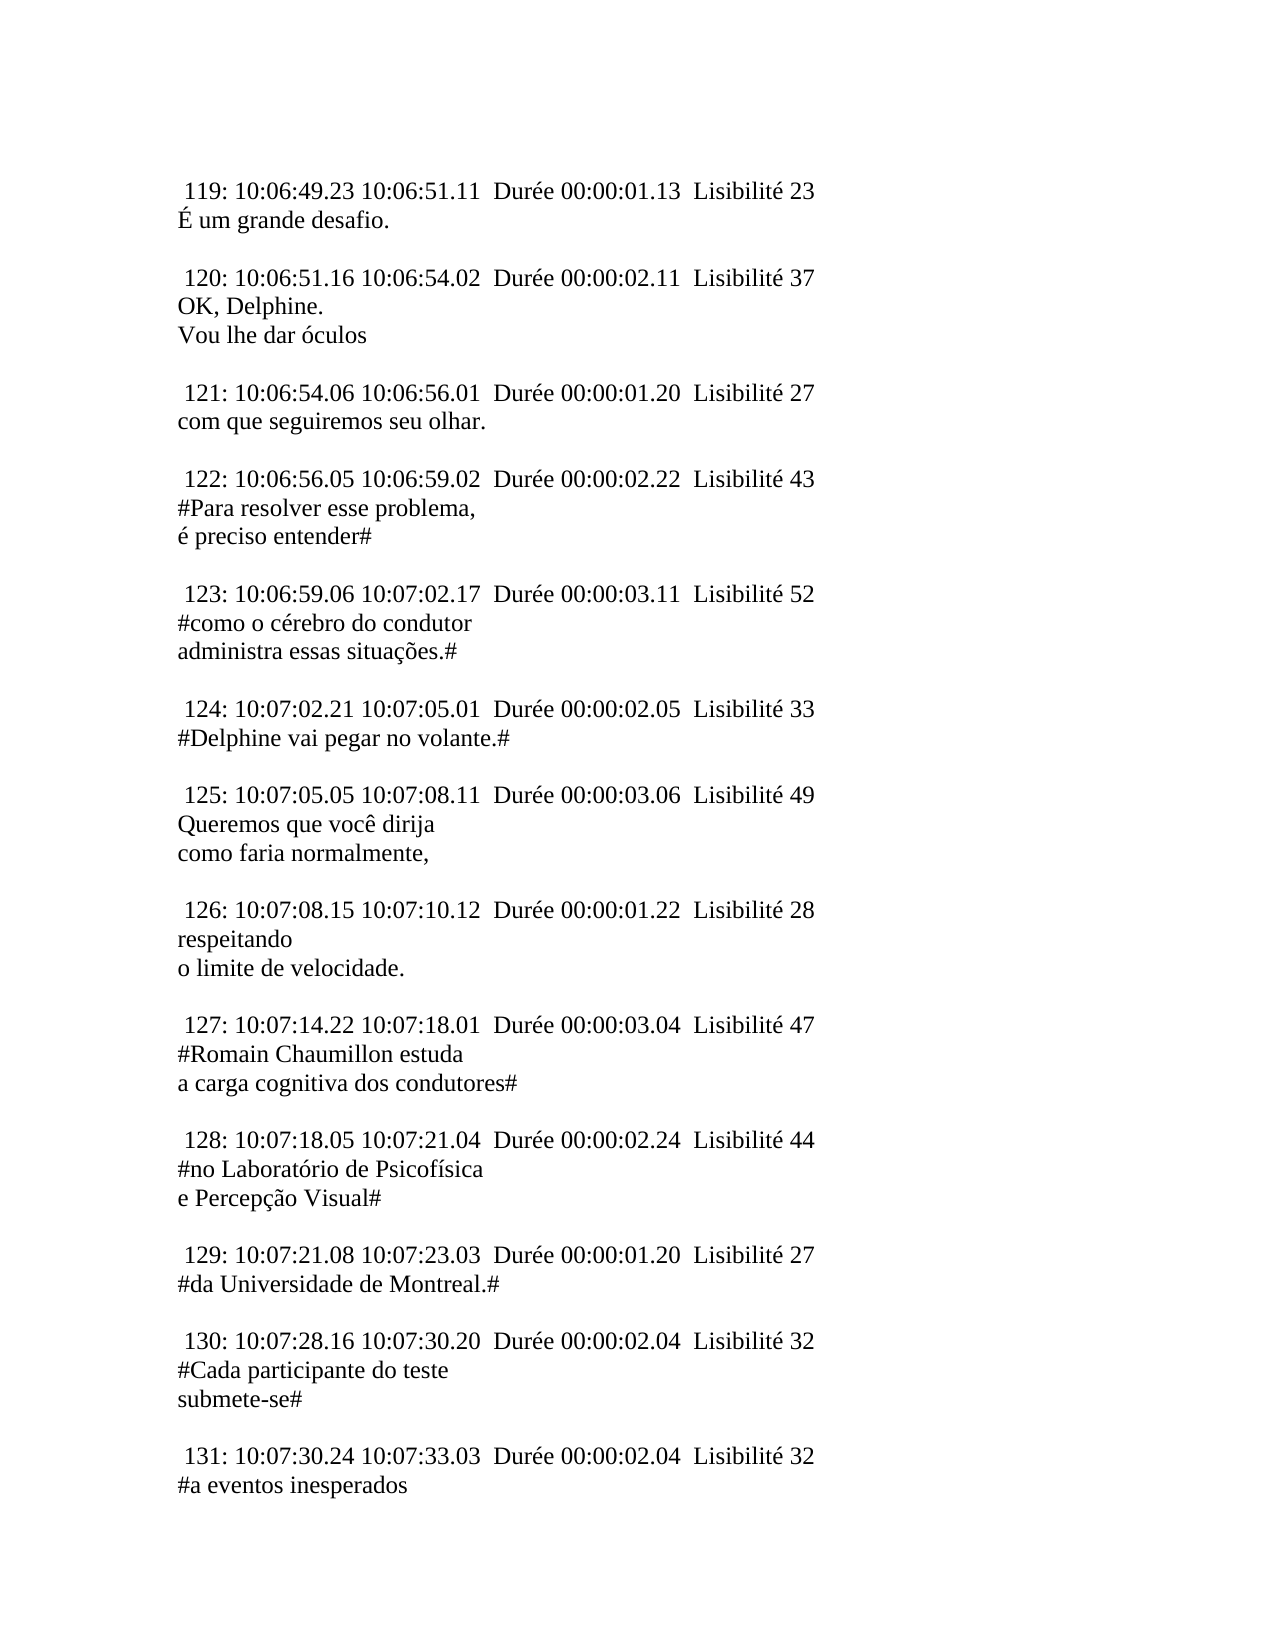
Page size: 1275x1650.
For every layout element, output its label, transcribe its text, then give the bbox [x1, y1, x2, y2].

text #Romain Chaumillon estuda [177, 1039, 1098, 1068]
text administra essas situações.# [177, 636, 1098, 665]
text #da Universidade de Montreal.# [177, 1269, 1098, 1298]
text 123: 10:06:59.06 10:07:02.17 Durée 00:00:03.11 Lisibilité 52 [177, 579, 1098, 608]
text 121: 10:06:54.06 10:06:56.01 Durée 00:00:01.20 Lisibilité 27 [177, 378, 1098, 406]
text #Cada participante do teste [177, 1355, 1098, 1384]
text #a eventos inesperados [177, 1470, 1098, 1499]
text 119: 10:06:49.23 10:06:51.11 Durée 00:00:01.13 Lisibilité 23 [177, 176, 1098, 205]
text Vou lhe dar óculos [177, 320, 1098, 349]
text a carga cognitiva dos condutores# [177, 1068, 1098, 1096]
text 130: 10:07:28.16 10:07:30.20 Durée 00:00:02.04 Lisibilité 32 [177, 1326, 1098, 1355]
text o limite de velocidade. [177, 953, 1098, 981]
text respeitando [177, 924, 1098, 953]
text e Percepção Visual# [177, 1183, 1098, 1211]
text é preciso entender# [177, 521, 1098, 550]
text #Para resolver esse problema, [177, 493, 1098, 521]
text 122: 10:06:56.05 10:06:59.02 Durée 00:00:02.22 Lisibilité 43 [177, 464, 1098, 493]
text submete-se# [177, 1384, 1098, 1413]
text #Delphine vai pegar no volante.# [177, 723, 1098, 751]
text 127: 10:07:14.22 10:07:18.01 Durée 00:00:03.04 Lisibilité 47 [177, 1010, 1098, 1039]
text 125: 10:07:05.05 10:07:08.11 Durée 00:00:03.06 Lisibilité 49 [177, 780, 1098, 809]
text 124: 10:07:02.21 10:07:05.01 Durée 00:00:02.05 Lisibilité 33 [177, 694, 1098, 723]
text com que seguiremos seu olhar. [177, 406, 1098, 435]
text 128: 10:07:18.05 10:07:21.04 Durée 00:00:02.24 Lisibilité 44 [177, 1125, 1098, 1154]
text #como o cérebro do condutor [177, 608, 1098, 636]
text Queremos que você dirija [177, 809, 1098, 838]
text #no Laboratório de Psicofísica [177, 1154, 1098, 1183]
text 129: 10:07:21.08 10:07:23.03 Durée 00:00:01.20 Lisibilité 27 [177, 1240, 1098, 1269]
text 120: 10:06:51.16 10:06:54.02 Durée 00:00:02.11 Lisibilité 37 [177, 263, 1098, 291]
text OK, Delphine. [177, 291, 1098, 320]
text como faria normalmente, [177, 838, 1098, 866]
text É um grande desafio. [177, 205, 1098, 234]
text 126: 10:07:08.15 10:07:10.12 Durée 00:00:01.22 Lisibilité 28 [177, 895, 1098, 924]
text 131: 10:07:30.24 10:07:33.03 Durée 00:00:02.04 Lisibilité 32 [177, 1441, 1098, 1470]
